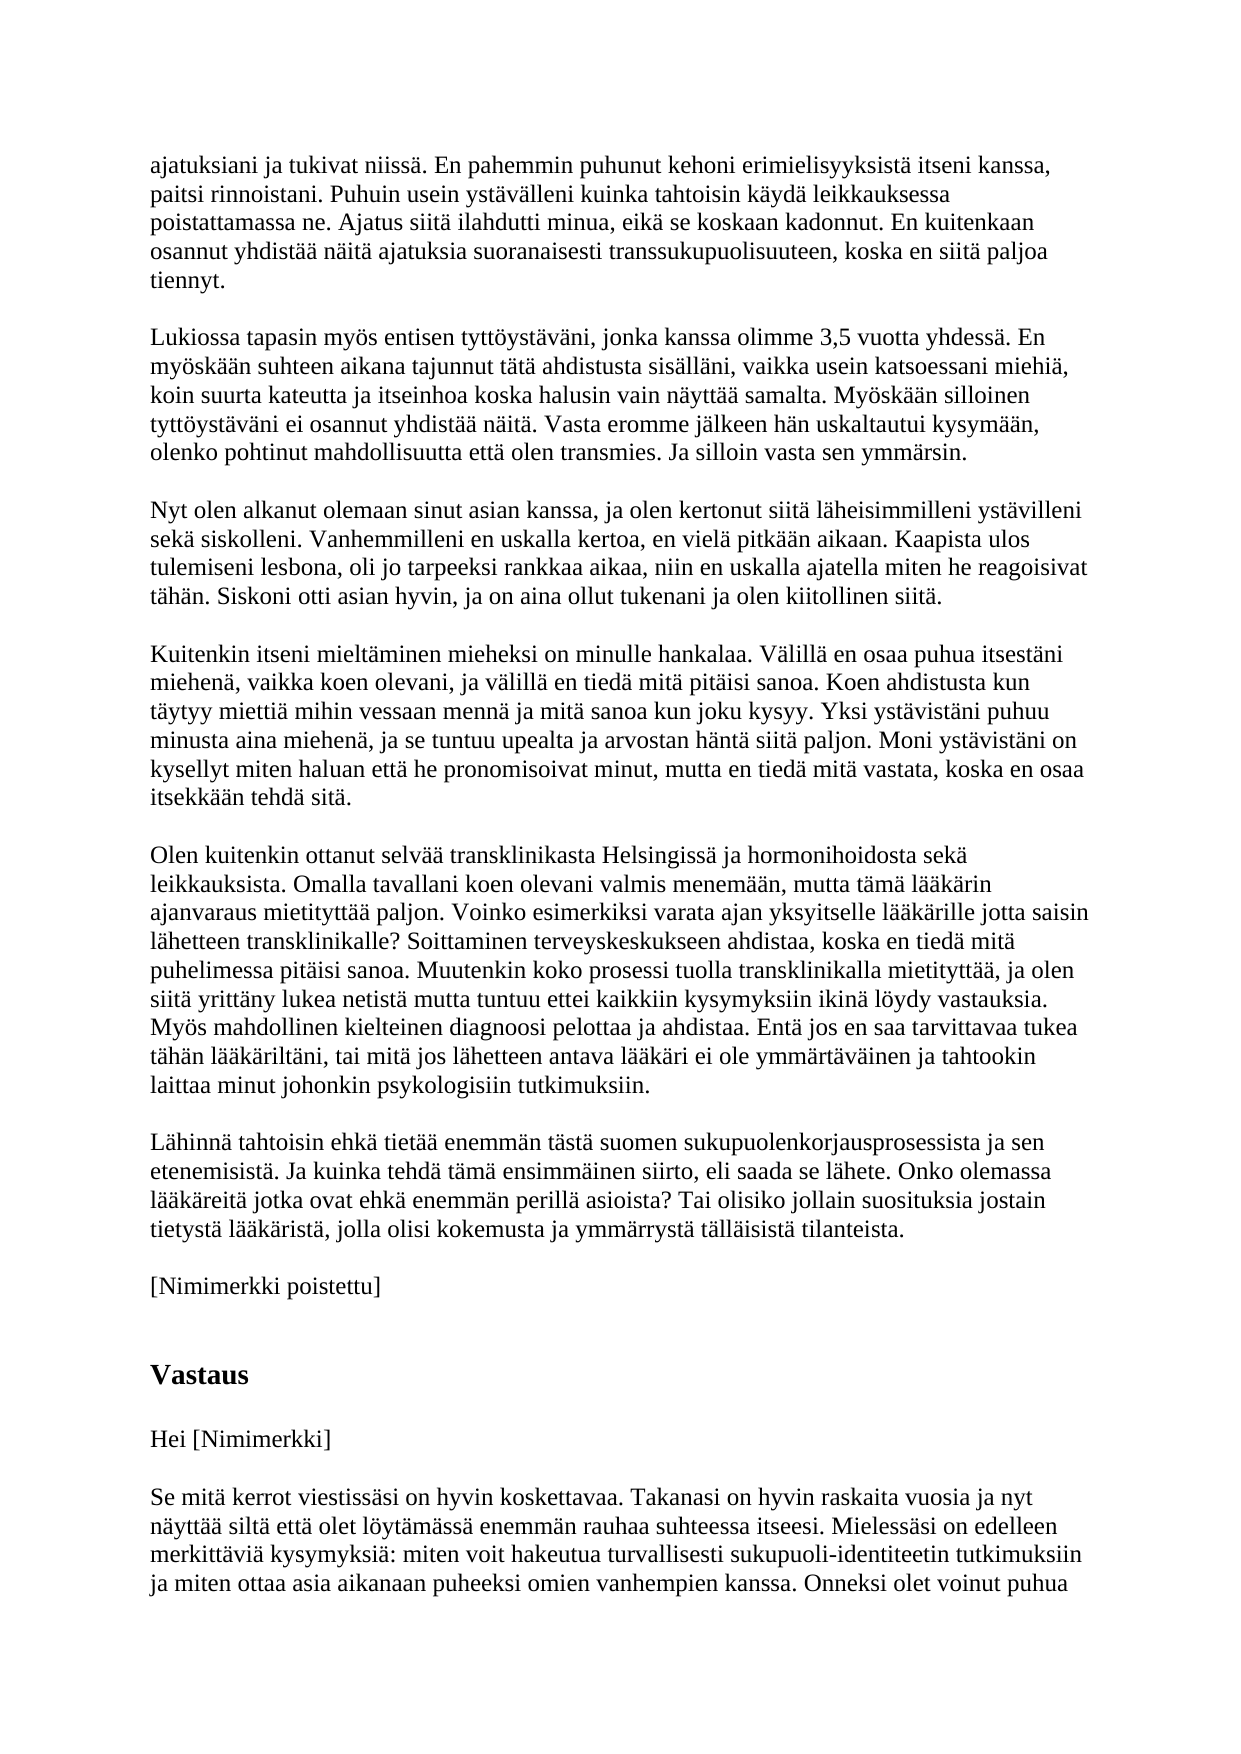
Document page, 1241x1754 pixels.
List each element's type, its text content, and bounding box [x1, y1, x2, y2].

text Hei [Nimimerkki] Se mitä kerrot viestissäsi on hyvin koskettavaa. Takanasi on hyvin raskaita vuosia ja nyt näyttää siltä että olet löytämässä enemmän rauhaa suhteessa itseesi. Mielessäsi on edelleen merkittäviä kysymyksiä: miten voit hakeutua turvallisesti sukupuoli-identiteetin tutkimuksiin ja miten ottaa asia aikanaan puheeksi omien vanhempien kanssa. Onneksi olet voinut puhua [150, 1424, 1090, 1597]
text [Nimimerkki poistettu] [150, 1271, 1090, 1300]
text Vastaus [150, 1357, 1090, 1391]
text ajatuksiani ja tukivat niissä. En pahemmin puhunut kehoni erimielisyyksistä itseni kanssa, paitsi rinnoistani. Puhuin usein ystävälleni kuinka tahtoisin käydä leikkauksessa poistattamassa ne. Ajatus siitä ilahdutti minua, eikä se koskaan kadonnut. En kuitenkaan osannut yhdistää näitä ajatuksia suoranaisesti transsukupuolisuuteen, koska en siitä paljoa tiennyt. Lukiossa tapasin myös entisen tyttöystäväni, jonka kanssa olimme 3,5 vuotta yhdessä. En myöskään suhteen aikana tajunnut tätä ahdistusta sisälläni, vaikka usein katsoessani miehiä, koin suurta kateutta ja itseinhoa koska halusin vain näyttää samalta. Myöskään silloinen tyttöystäväni ei osannut yhdistää näitä. Vasta eromme jälkeen hän uskaltautui kysymään, olenko pohtinut mahdollisuutta että olen transmies. Ja silloin vasta sen ymmärsin. Nyt olen alkanut olemaan sinut asian kanssa, ja olen kertonut siitä läheisimmilleni ystävilleni sekä siskolleni. Vanhemmilleni en uskalla kertoa, en vielä pitkään aikaan. Kaapista ulos tulemiseni lesbona, oli jo tarpeeksi rankkaa aikaa, niin en uskalla ajatella miten he reagoisivat tähän. Siskoni otti asian hyvin, ja on aina ollut tukenani ja olen kiitollinen siitä. Kuitenkin itseni mieltäminen mieheksi on minulle hankalaa. Välillä en osaa puhua itsestäni miehenä, vaikka koen olevani, ja välillä en tiedä mitä pitäisi sanoa. Koen ahdistusta kun täytyy miettiä mihin vessaan mennä ja mitä sanoa kun joku kysyy. Yksi ystävistäni puhuu minusta aina miehenä, ja se tuntuu upealta ja arvostan häntä siitä paljon. Moni ystävistäni on kysellyt miten haluan että he pronomisoivat minut, mutta en tiedä mitä vastata, koska en osaa itsekkään tehdä sitä. Olen kuitenkin ottanut selvää transklinikasta Helsingissä ja hormonihoidosta sekä leikkauksista. Omalla tavallani koen olevani valmis menemään, mutta tämä lääkärin ajanvaraus mietityttää paljon. Voinko esimerkiksi varata ajan yksyitselle lääkärille jotta saisin lähetteen transklinikalle? Soittaminen terveyskeskukseen ahdistaa, koska en tiedä mitä puhelimessa pitäisi sanoa. Muutenkin koko prosessi tuolla transklinikalla mietityttää, ja olen siitä yrittäny lukea netistä mutta tuntuu ettei kaikkiin kysymyksiin ikinä löydy vastauksia. Myös mahdollinen kielteinen diagnoosi pelottaa ja ahdistaa. Entä jos en saa tarvittavaa tukea tähän lääkäriltäni, tai mitä jos lähetteen antava lääkäri ei ole ymmärtäväinen ja tahtookin laittaa minut johonkin psykologisiin tutkimuksiin. Lähinnä tahtoisin ehkä tietää enemmän tästä suomen sukupuolenkorjausprosessista ja sen etenemisistä. Ja kuinka tehdä tämä ensimmäinen siirto, eli saada se lähete. Onko olemassa lääkäreitä jotka ovat ehkä enemmän perillä asioista? Tai olisiko jollain suosituksia jostain tietystä lääkäristä, jolla olisi kokemusta ja ymmärrystä tälläisistä tilanteista. [150, 150, 1090, 1242]
